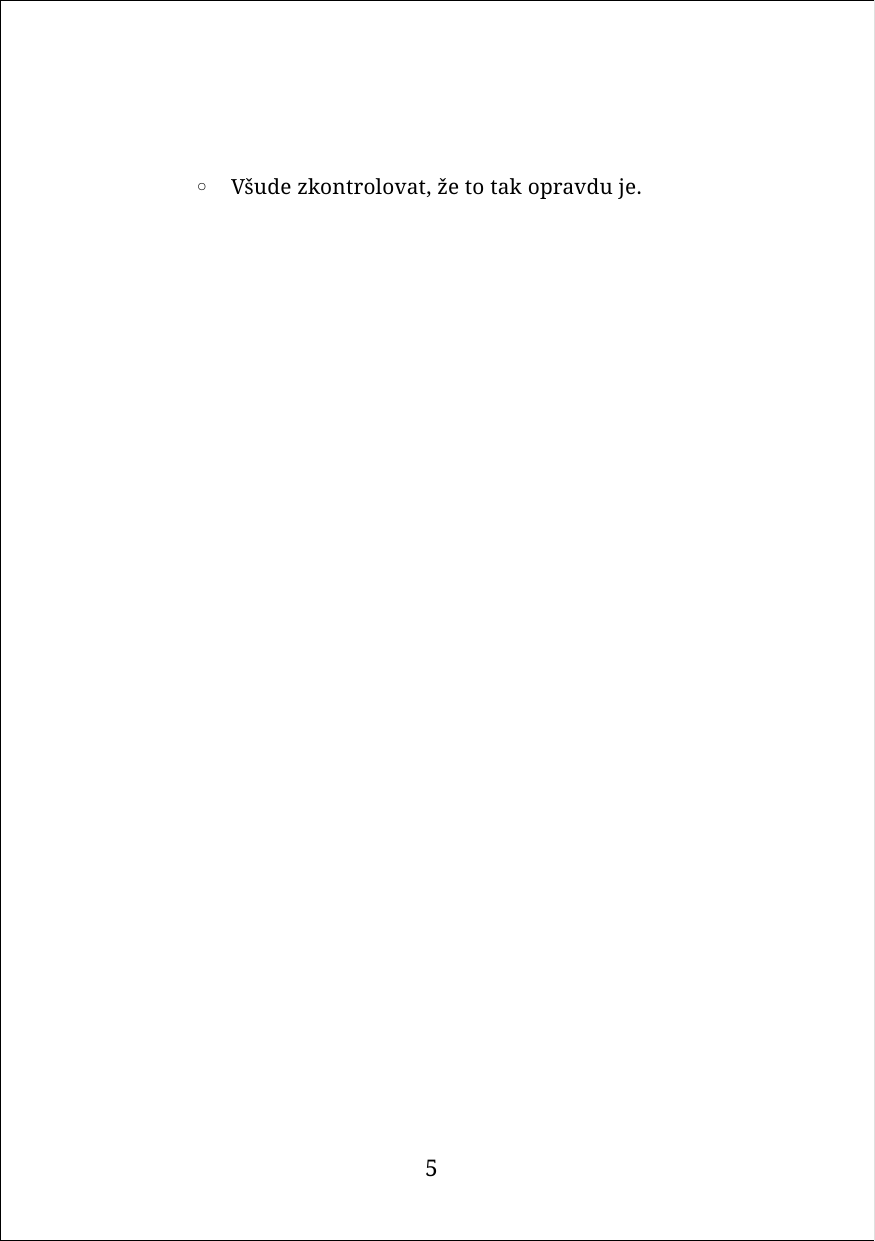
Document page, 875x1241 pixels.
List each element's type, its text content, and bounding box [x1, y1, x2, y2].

list Všude zkontrolovat, že to tak opravdu je. [193, 172, 756, 200]
